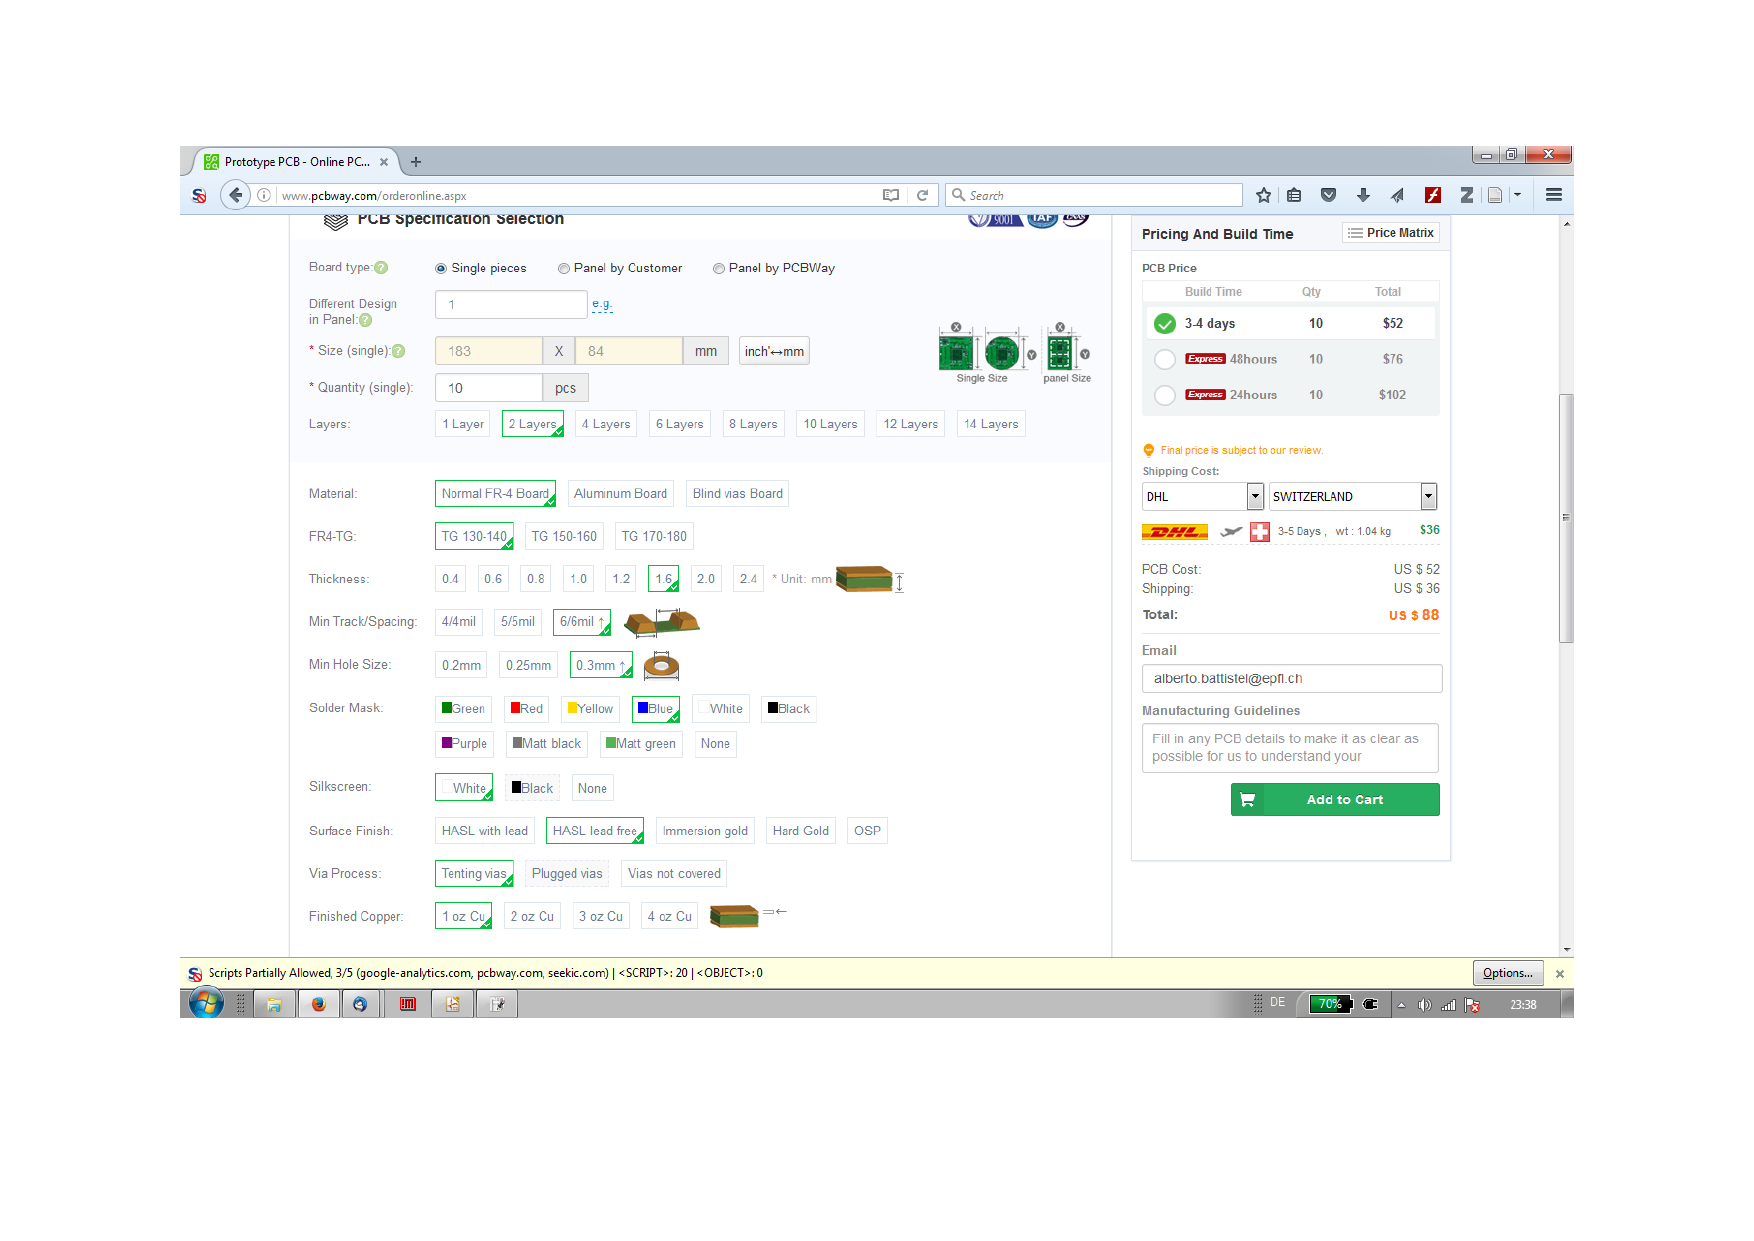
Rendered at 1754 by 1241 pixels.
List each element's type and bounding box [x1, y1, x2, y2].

picture [180, 146, 1574, 1018]
